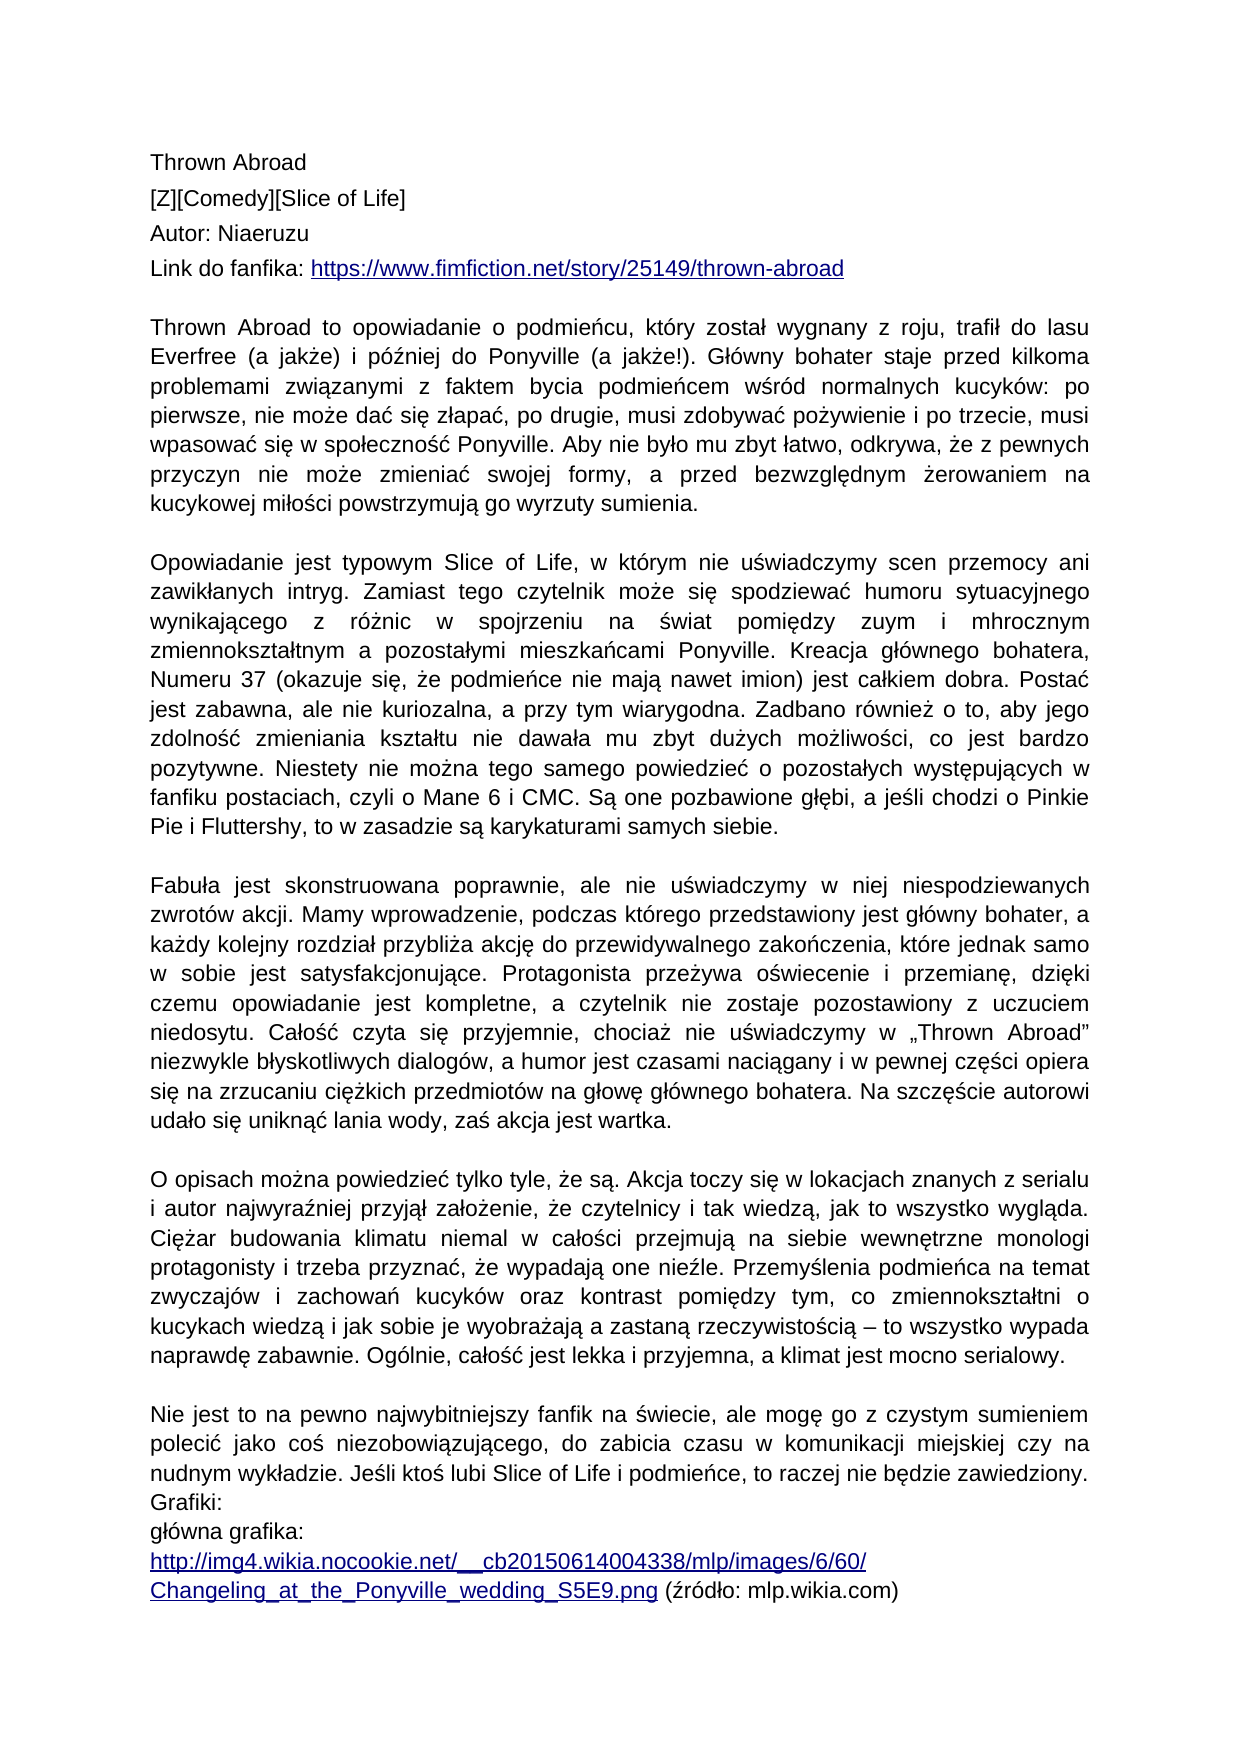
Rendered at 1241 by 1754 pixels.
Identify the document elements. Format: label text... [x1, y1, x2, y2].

text [Z][Comedy][Slice of Life] [150, 185, 1091, 211]
text Fabuła jest skonstruowana poprawnie, ale nie uświadczymy w niej niespodziewanych zwrotów akcji. Mamy wprowadzenie, podczas którego przedstawiony jest główny bohater, a każdy kolejny rozdział przybliża akcję do przewidywalnego zakończenia, które jednak samo w sobie jest satysfakcjonujące. Protagonista przeżywa oświecenie i przemianę, dzięki czemu opowiadanie jest kompletne, a czytelnik nie zostaje pozostawiony z uczuciem niedosytu. Całość czyta się przyjemnie, chociaż nie uświadczymy w „Thrown Abroad” niezwykle błyskotliwych dialogów, a humor jest czasami naciągany i w pewnej części opiera się na zrzucaniu ciężkich przedmiotów na głowę głównego bohatera. Na szczęście autorowi udało się uniknąć lania wody, zaś akcja jest wartka. [150, 873, 1091, 1133]
text Nie jest to na pewno najwybitniejszy fanfik na świecie, ale mogę go z czystym sumieniem polecić jako coś niezobowiązującego, do zabicia czasu w komunikacji miejskiej czy na nudnym wykładzie. Jeśli ktoś lubi Slice of Life i podmieńce, to raczej nie będzie zawiedziony. [150, 1402, 1091, 1486]
text http://img4.wikia.nocookie.net/__cb20150614004338/mlp/images/6/60/Changeling_at_the_Ponyville_wedding_S5E9.png (źródło: mlp.wikia.com) [150, 1548, 1091, 1603]
text Link do fanfika: https://www.fimfiction.net/story/25149/thrown-abroad [150, 256, 1091, 282]
text Thrown Abroad to opowiadanie o podmieńcu, który został wygnany z roju, trafił do lasu Everfree (a jakże) i później do Ponyville (a jakże!). Główny bohater staje przed kilkoma problemami związanymi z faktem bycia podmieńcem wśród normalnych kucyków: po pierwsze, nie może dać się złapać, po drugie, musi zdobywać pożywienie i po trzecie, musi wpasować się w społeczność Ponyville. Aby nie było mu zbyt łatwo, odkrywa, że z pewnych przyczyn nie może zmieniać swojej formy, a przed bezwzględnym żerowaniem na kucykowej miłości powstrzymują go wyrzuty sumienia. [150, 315, 1091, 517]
text Opowiadanie jest typowym Slice of Life, w którym nie uświadczymy scen przemocy ani zawikłanych intryg. Zamiast tego czytelnik może się spodziewać humoru sytuacyjnego wynikającego z różnic w spojrzeniu na świat pomiędzy zuym i mhrocznym zmiennokształtnym a pozostałymi mieszkańcami Ponyville. Kreacja głównego bohatera, Numeru 37 (okazuje się, że podmieńce nie mają nawet imion) jest całkiem dobra. Postać jest zabawna, ale nie kuriozalna, a przy tym wiarygodna. Zadbano również o to, aby jego zdolność zmieniania kształtu nie dawała mu zbyt dużych możliwości, co jest bardzo pozytywne. Niestety nie można tego samego powiedzieć o pozostałych występujących w fanfiku postaciach, czyli o Mane 6 i CMC. Są one pozbawione głębi, a jeśli chodzi o Pinkie Pie i Fluttershy, to w zasadzie są karykaturami samych siebie. [150, 550, 1091, 840]
text główna grafika: [150, 1519, 1091, 1545]
text Autor: Niaeruzu [150, 221, 1091, 246]
text Grafiki: [150, 1490, 1091, 1515]
text O opisach można powiedzieć tylko tyle, że są. Akcja toczy się w lokacjach znanych z serialu i autor najwyraźniej przyjął założenie, że czytelnicy i tak wiedzą, jak to wszystko wygląda. Ciężar budowania klimatu niemal w całości przejmują na siebie wewnętrzne monologi protagonisty i trzeba przyznać, że wypadają one nieźle. Przemyślenia podmieńca na temat zwyczajów i zachowań kucyków oraz kontrast pomiędzy tym, co zmiennokształtni o kucykach wiedzą i jak sobie je wyobrażają a zastaną rzeczywistością – to wszystko wypada naprawdę zabawnie. Ogólnie, całość jest lekka i przyjemna, a klimat jest mocno serialowy. [150, 1167, 1091, 1368]
text Thrown Abroad [150, 150, 1091, 176]
